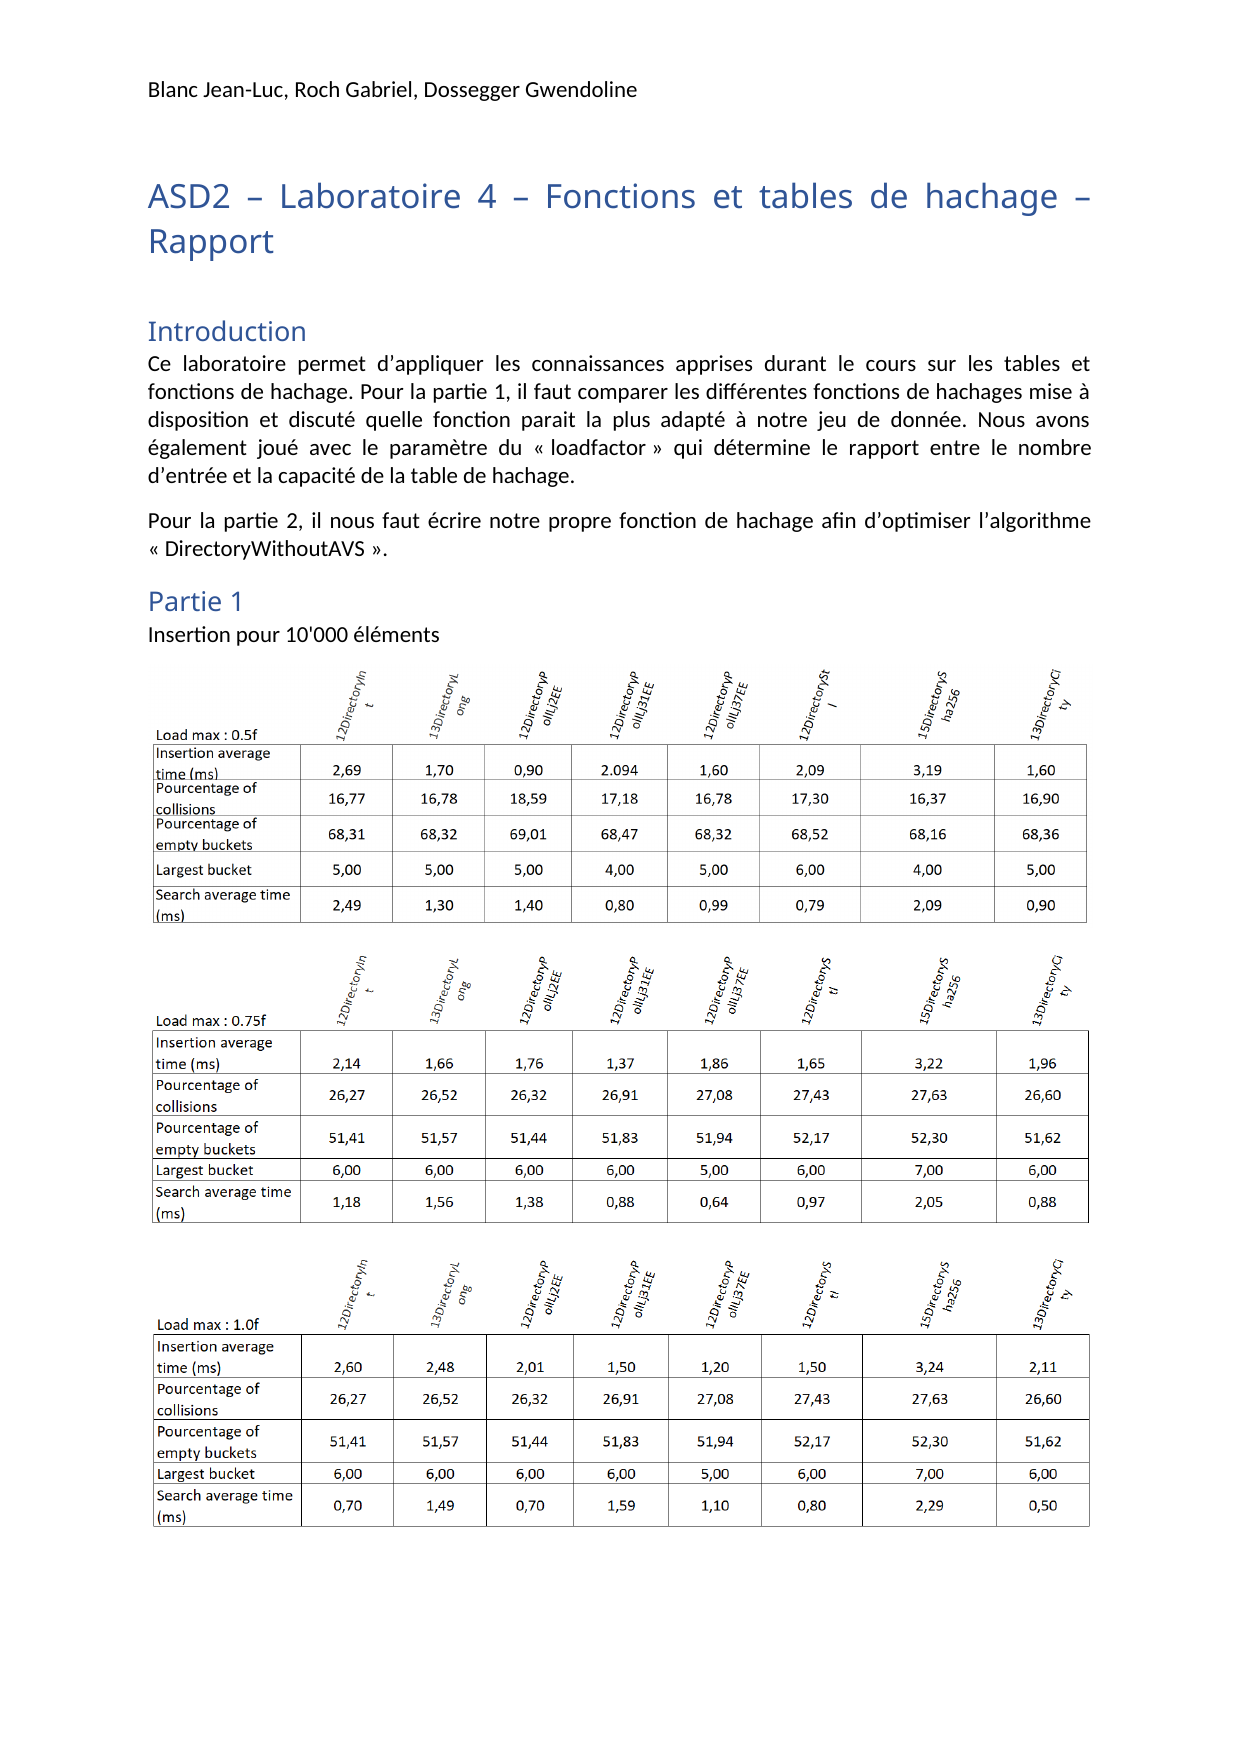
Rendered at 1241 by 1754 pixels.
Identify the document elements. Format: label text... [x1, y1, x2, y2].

text Pour la partie 2, il nous faut écrire notre propre fonction de hachage afin d’optimiser l’algorithme « DirectoryWithoutAVS ». [148, 506, 1093, 562]
subtitle Introduction [148, 312, 1093, 349]
text Ce laboratoire permet d’appliquer les connaissances apprises durant le cours sur les tables et fonctions de hachage. Pour la partie 1, il faut comparer les différentes fonctions de hachages mise à disposition et discuté quelle fonction parait la plus adapté à notre jeu de donnée. Nous avons également joué avec le paramètre du « loadfactor » qui détermine le rapport entre le nombre d’entrée et la capacité de la table de hachage. [148, 349, 1093, 489]
text Insertion pour 10'000 éléments [148, 620, 1093, 648]
subtitle Partie 1 [148, 583, 1093, 620]
subtitle ASD2 – Laboratoire 4 – Fonctions et tables de hachage – Rapport [148, 173, 1093, 263]
